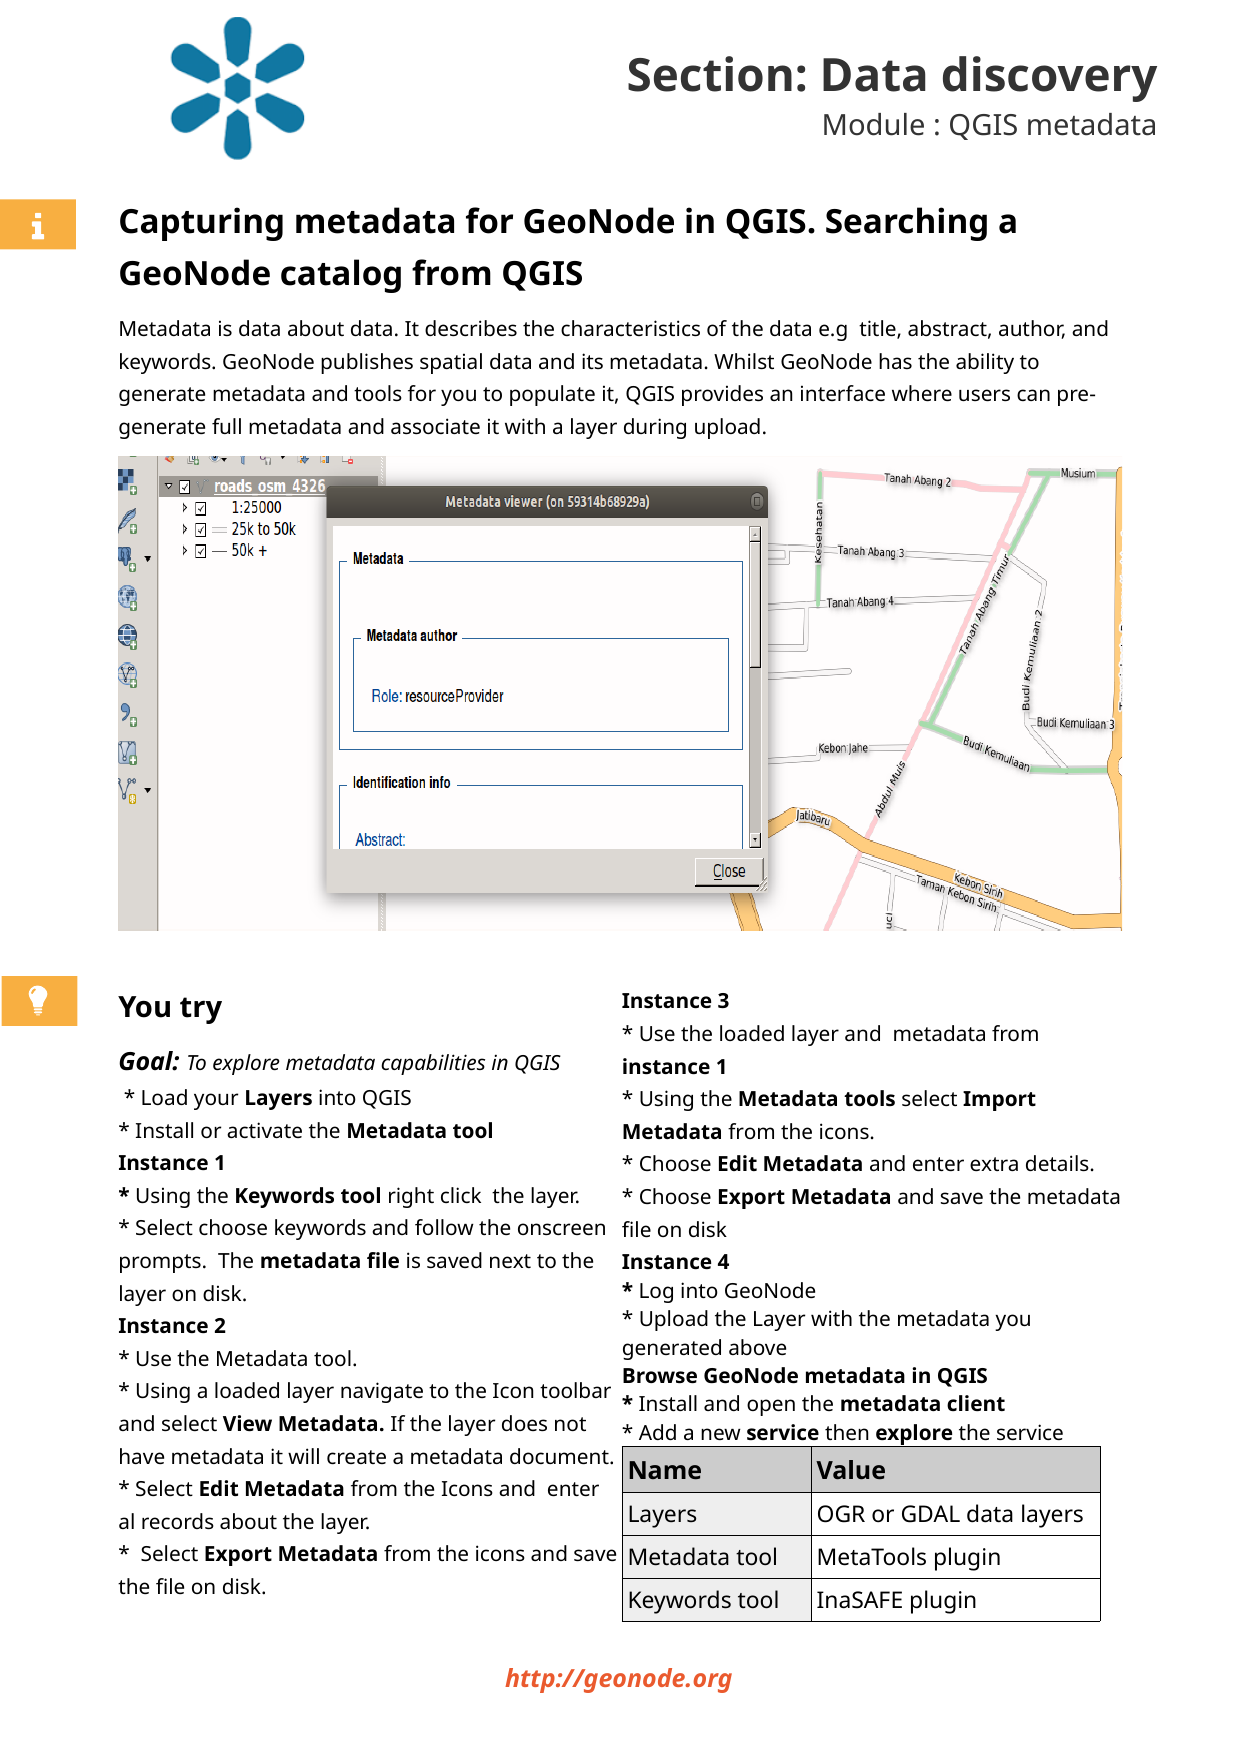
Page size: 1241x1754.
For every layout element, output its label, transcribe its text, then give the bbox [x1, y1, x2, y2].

text * Load your Layers into QGIS [118, 1083, 619, 1112]
picture [118, 456, 1123, 931]
text * Select choose keywords and follow the onscreen prompts. The metadata file is saved next to the layer on disk. [118, 1213, 619, 1307]
text * Using the Metadata tools select Import Metadata from the icons. [622, 1084, 1122, 1145]
text Browse GeoNode metadata in QGIS [622, 1361, 1122, 1389]
table_cell Keywords tool [623, 1579, 811, 1621]
text * Using the Keywords tool right click the layer. [118, 1181, 619, 1209]
text * Choose Edit Metadata and enter extra details. [622, 1149, 1122, 1178]
text * Install or activate the Metadata tool [118, 1116, 619, 1144]
text * Select Edit Metadata from the Icons and enter al records about the layer. [118, 1474, 619, 1535]
text Goal: To explore metadata capabilities in QGIS [118, 1044, 619, 1078]
picture [166, 17, 309, 160]
text You try [118, 987, 619, 1026]
text Instance 3 [622, 987, 1122, 1015]
text * Add a new service then explore the service [622, 1418, 1122, 1446]
text Instance 2 [118, 1311, 619, 1340]
text * Use the loaded layer and metadata from instance 1 [622, 1019, 1122, 1080]
text Instance 1 [118, 1148, 619, 1177]
table_header Name [623, 1447, 811, 1492]
table_cell Metadata tool [623, 1536, 811, 1578]
table_cell OGR or GDAL data layers [812, 1493, 1100, 1535]
text * Install and open the metadata client [622, 1389, 1122, 1418]
text * Using a loaded layer navigate to the Icon toolbar and select View Metadata. If the layer does not have metadata it will create a metadata document. [118, 1377, 619, 1470]
subtitle Capturing metadata for GeoNode in QGIS. Searching a GeoNode catalog from QGIS [118, 198, 1122, 296]
text * Upload the Layer with the metadata you generated above [622, 1304, 1122, 1361]
text * Use the Metadata tool. [118, 1344, 619, 1372]
table_cell Layers [623, 1493, 811, 1535]
text * Log into GeoNode [622, 1276, 1122, 1304]
table_cell MetaTools plugin [812, 1536, 1100, 1578]
text * Select Export Metadata from the icons and save the file on disk. [118, 1539, 619, 1601]
text Instance 4 [622, 1247, 1122, 1276]
text Metadata is data about data. It describes the characteristics of the data e.g title, abstract, author, and keywords. GeoNode publishes spatial data and its metadata. Whilst GeoNode has the ability to generate metadata and tools for you to populate it, QGIS provides an interface where users can pre-generate full metadata and associate it with a layer during upload. [118, 314, 1122, 440]
text * Choose Export Metadata and save the metadata file on disk [622, 1182, 1122, 1243]
table_cell InaSAFE plugin [812, 1579, 1100, 1621]
table_header Value [812, 1447, 1100, 1492]
